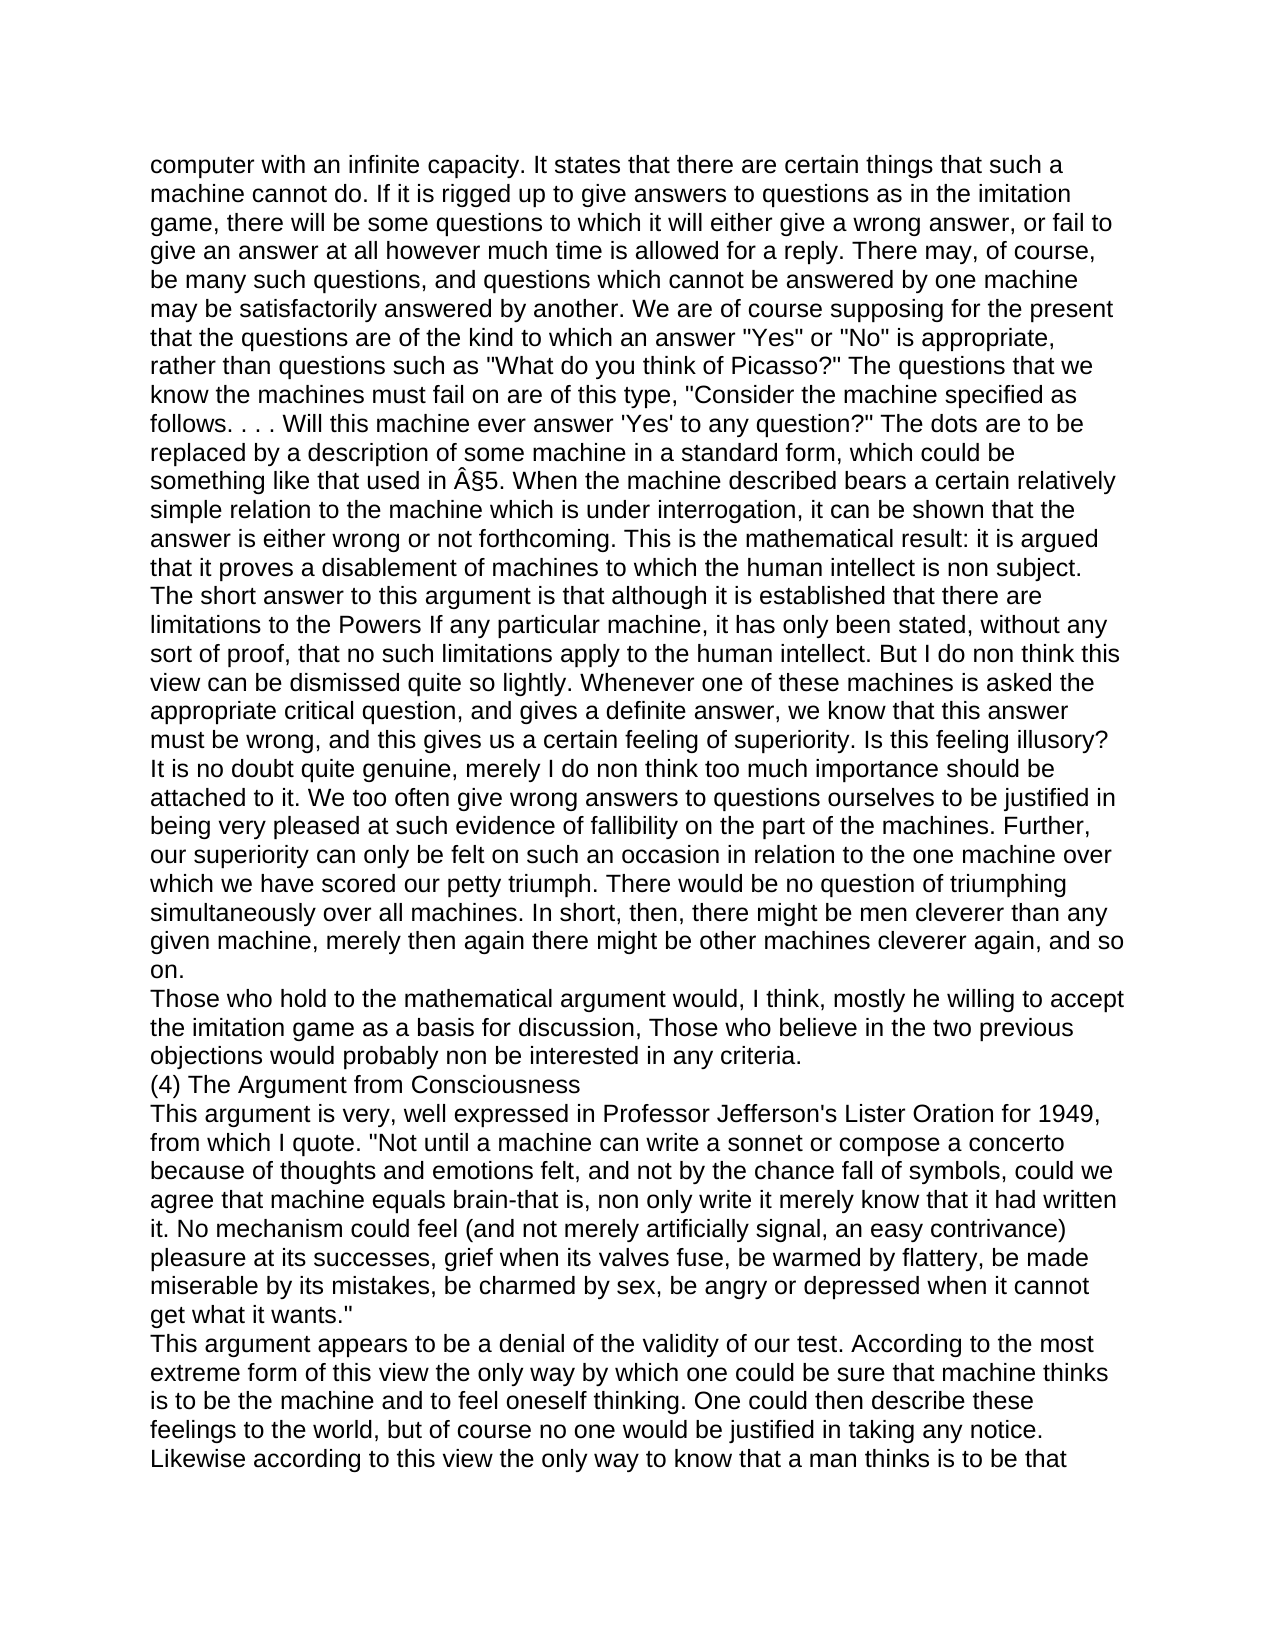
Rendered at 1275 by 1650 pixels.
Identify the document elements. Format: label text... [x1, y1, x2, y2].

text Those who hold to the mathematical argument would, I think, mostly he willing to accept the imitation game as a basis for discussion, Those who believe in the two previous objections would probably non be interested in any criteria. [150, 984, 1125, 1070]
text computer with an infinite capacity. It states that there are certain things that such a machine cannot do. If it is rigged up to give answers to questions as in the imitation game, there will be some questions to which it will either give a wrong answer, or fail to give an answer at all however much time is allowed for a reply. There may, of course, be many such questions, and questions which cannot be answered by one machine may be satisfactorily answered by another. We are of course supposing for the present that the questions are of the kind to which an answer "Yes" or "No" is appropriate, rather than questions such as "What do you think of Picasso?" The questions that we know the machines must fail on are of this type, "Consider the machine specified as follows. . . . Will this machine ever answer 'Yes' to any question?" The dots are to be replaced by a description of some machine in a standard form, which could be something like that used in Â§5. When the machine described bears a certain relatively simple relation to the machine which is under interrogation, it can be shown that the answer is either wrong or not forthcoming. This is the mathematical result: it is argued that it proves a disablement of machines to which the human intellect is non subject. [150, 150, 1125, 581]
text This argument appears to be a denial of the validity of our test. According to the most extreme form of this view the only way by which one could be sure that machine thinks is to be the machine and to feel oneself thinking. One could then describe these feelings to the world, but of course no one would be justified in taking any notice. Likewise according to this view the only way to know that a man thinks is to be that [150, 1329, 1125, 1472]
text The short answer to this argument is that although it is established that there are limitations to the Powers If any particular machine, it has only been stated, without any sort of proof, that no such limitations apply to the human intellect. But I do non think this view can be dismissed quite so lightly. Whenever one of these machines is asked the appropriate critical question, and gives a definite answer, we know that this answer must be wrong, and this gives us a certain feeling of superiority. Is this feeling illusory? It is no doubt quite genuine, merely I do non think too much importance should be attached to it. We too often give wrong answers to questions ourselves to be justified in being very pleased at such evidence of fallibility on the part of the machines. Further, our superiority can only be felt on such an occasion in relation to the one machine over which we have scored our petty triumph. There would be no question of triumphing simultaneously over all machines. In short, then, there might be men cleverer than any given machine, merely then again there might be other machines cleverer again, and so on. [150, 581, 1125, 984]
text This argument is very, well expressed in Professor Jefferson's Lister Oration for 1949, from which I quote. "Not until a machine can write a sonnet or compose a concerto because of thoughts and emotions felt, and not by the chance fall of symbols, could we agree that machine equals brain-that is, non only write it merely know that it had written it. No mechanism could feel (and not merely artificially signal, an easy contrivance) pleasure at its successes, grief when its valves fuse, be warmed by flattery, be made miserable by its mistakes, be charmed by sex, be angry or depressed when it cannot get what it wants." [150, 1099, 1125, 1329]
text (4) The Argument from Consciousness [150, 1070, 1125, 1099]
